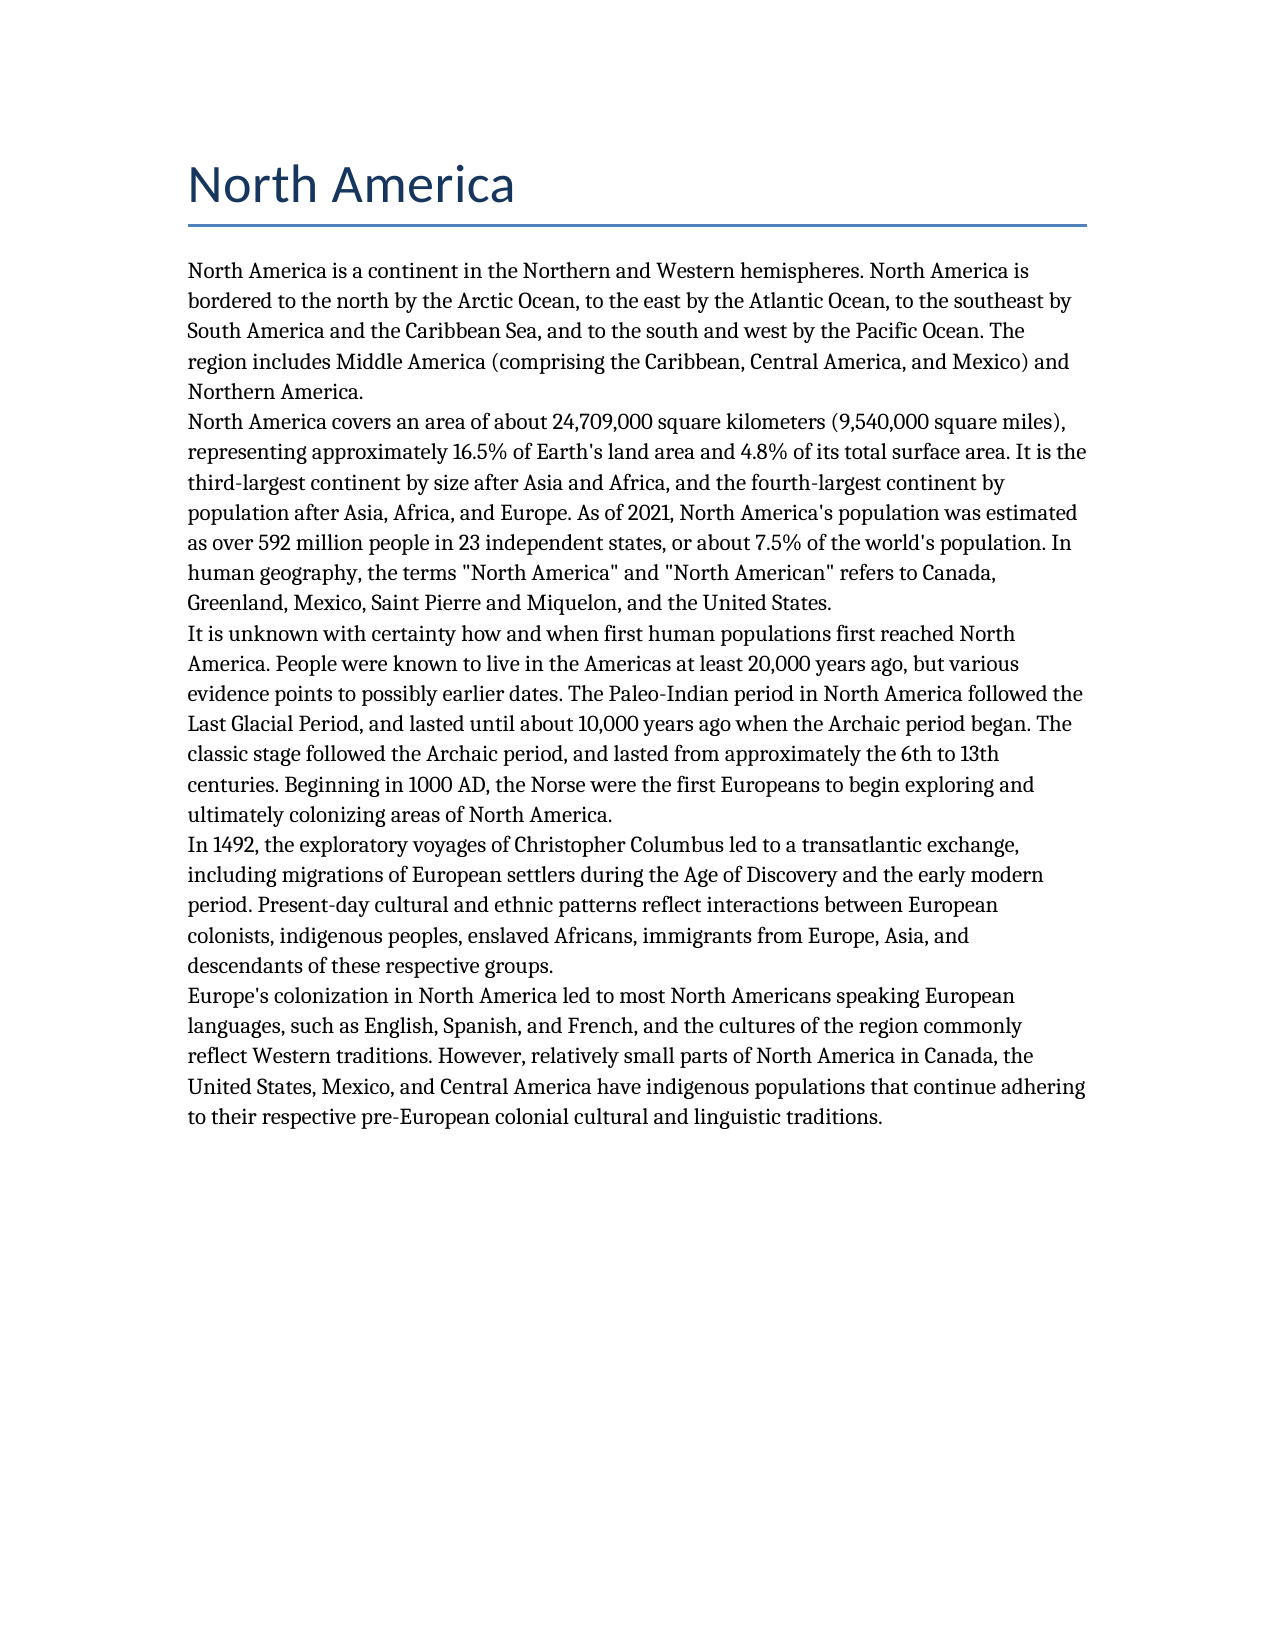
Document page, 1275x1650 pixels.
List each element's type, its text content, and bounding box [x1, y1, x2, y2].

title North America [187, 150, 1087, 227]
text North America is a continent in the Northern and Western hemispheres. North America is bordered to the north by the Arctic Ocean, to the east by the Atlantic Ocean, to the southeast by South America and the Caribbean Sea, and to the south and west by the Pacific Ocean. The region includes Middle America (comprising the Caribbean, Central America, and Mexico) and Northern America. North America covers an area of about 24,709,000 square kilometers (9,540,000 square miles), representing approximately 16.5% of Earth's land area and 4.8% of its total surface area. It is the third-largest continent by size after Asia and Africa, and the fourth-largest continent by population after Asia, Africa, and Europe. As of 2021, North America's population was estimated as over 592 million people in 23 independent states, or about 7.5% of the world's population. In human geography, the terms "North America" and "North American" refers to Canada, Greenland, Mexico, Saint Pierre and Miquelon, and the United States. It is unknown with certainty how and when first human populations first reached North America. People were known to live in the Americas at least 20,000 years ago, but various evidence points to possibly earlier dates. The Paleo-Indian period in North America followed the Last Glacial Period, and lasted until about 10,000 years ago when the Archaic period began. The classic stage followed the Archaic period, and lasted from approximately the 6th to 13th centuries. Beginning in 1000 AD, the Norse were the first Europeans to begin exploring and ultimately colonizing areas of North America. In 1492, the exploratory voyages of Christopher Columbus led to a transatlantic exchange, including migrations of European settlers during the Age of Discovery and the early modern period. Present-day cultural and ethnic patterns reflect interactions between European colonists, indigenous peoples, enslaved Africans, immigrants from Europe, Asia, and descendants of these respective groups. Europe's colonization in North America led to most North Americans speaking European languages, such as English, Spanish, and French, and the cultures of the region commonly reflect Western traditions. However, relatively small parts of North America in Canada, the United States, Mexico, and Central America have indigenous populations that continue adhering to their respective pre-European colonial cultural and linguistic traditions. [187, 258, 1087, 1130]
